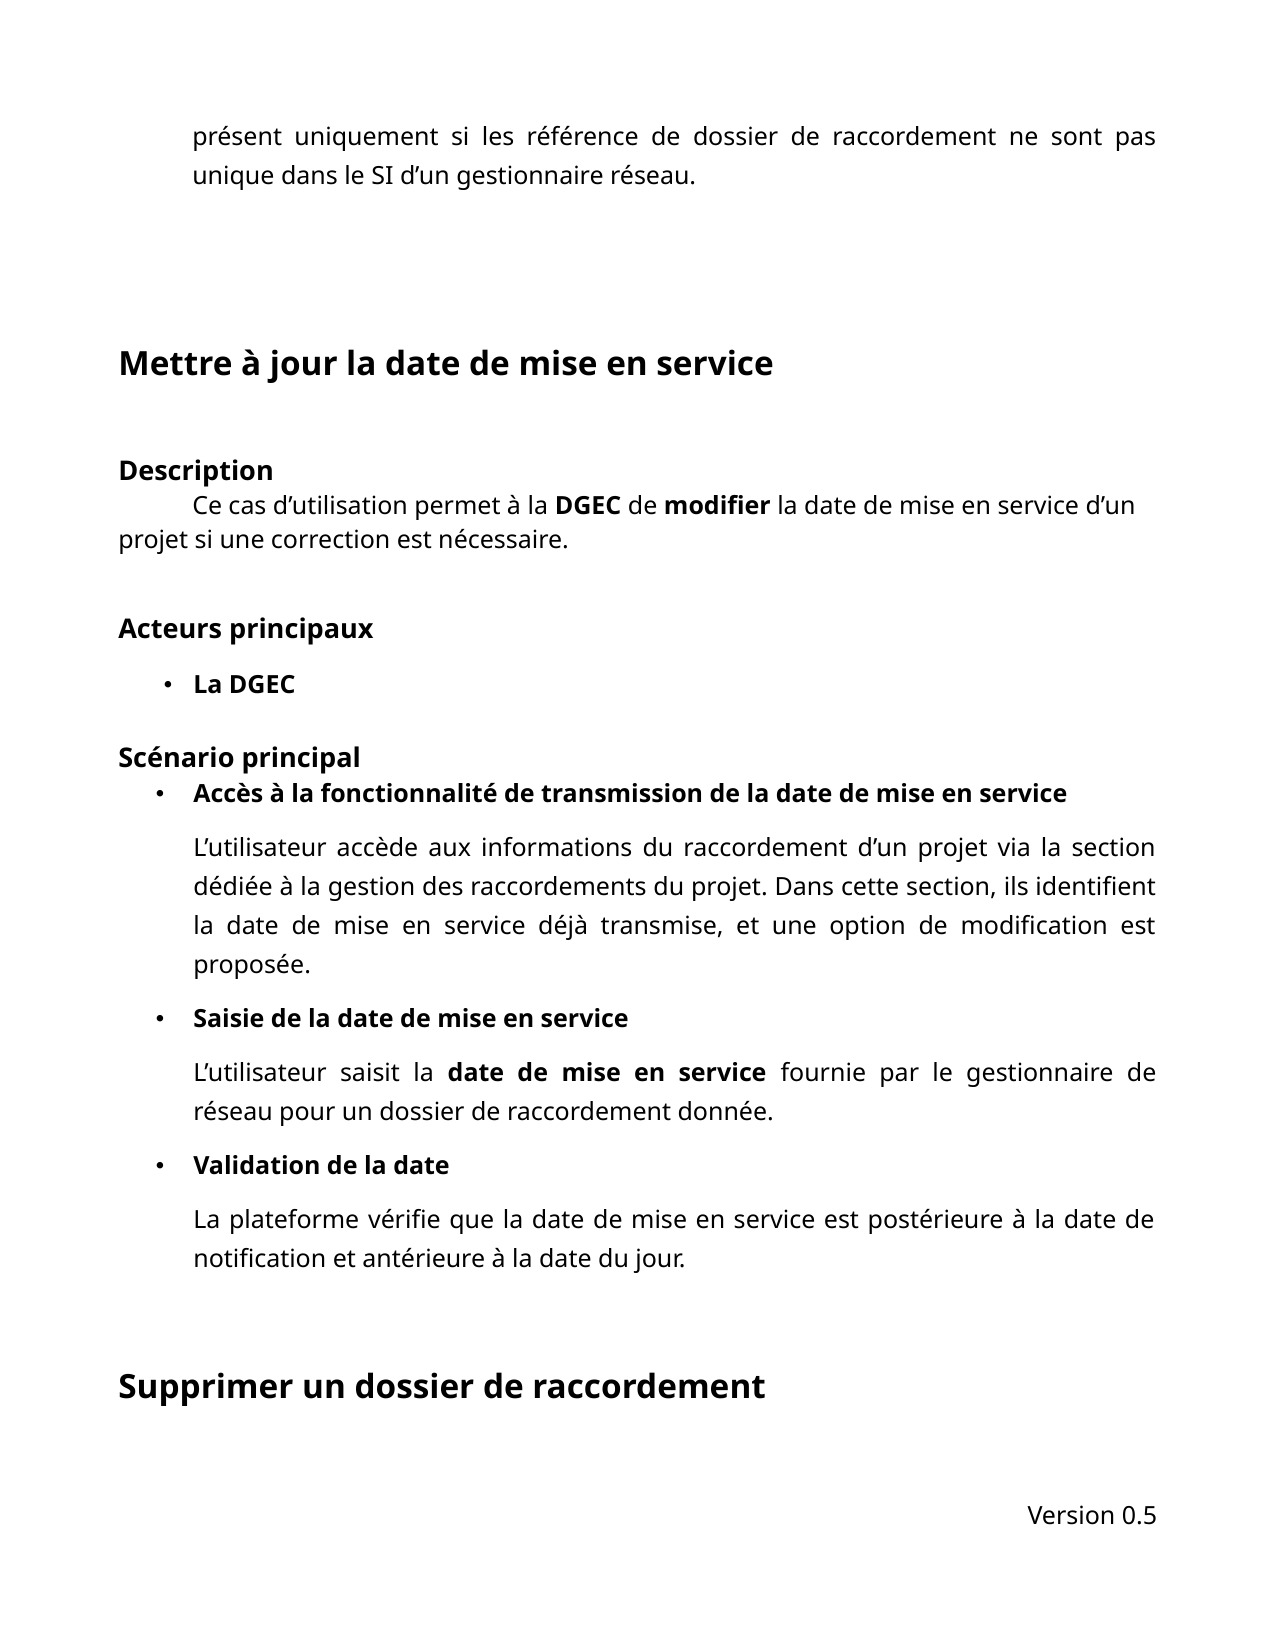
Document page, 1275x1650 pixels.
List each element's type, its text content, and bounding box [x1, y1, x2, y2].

list L’utilisateur accède aux informations du raccordement d’un projet via la section dédiée à la gestion des raccordements du projet. Dans cette section, ils identifient la date de mise en service déjà transmise, et une option de modification est proposée. [193, 829, 1157, 981]
text Scénario principal [118, 739, 1157, 776]
text Acteurs principaux [118, 610, 1157, 647]
list L’utilisateur saisit la date de mise en service fournie par le gestionnaire de réseau pour un dossier de raccordement donnée. [156, 1054, 1157, 1128]
text Description Ce cas d’utilisation permet à la DGEC de modifier la date de mise en service d’un projet si une correction est nécessaire. [118, 451, 1157, 556]
subtitle Mettre à jour la date de mise en service [118, 339, 1157, 385]
list Saisie de la date de mise en service [156, 1001, 1157, 1035]
list Accès à la fonctionnalité de transmission de la date de mise en service [156, 776, 1157, 810]
subtitle Supprimer un dossier de raccordement [118, 1363, 1157, 1408]
list La plateforme vérifie que la date de mise en service est postérieure à la date de notification et antérieure à la date du jour. [156, 1201, 1157, 1274]
list Validation de la date [156, 1147, 1157, 1182]
list présent uniquement si les référence de dossier de raccordement ne sont pas unique dans le SI d’un gestionnaire réseau. [162, 118, 1157, 191]
list La DGEC [164, 667, 1157, 701]
